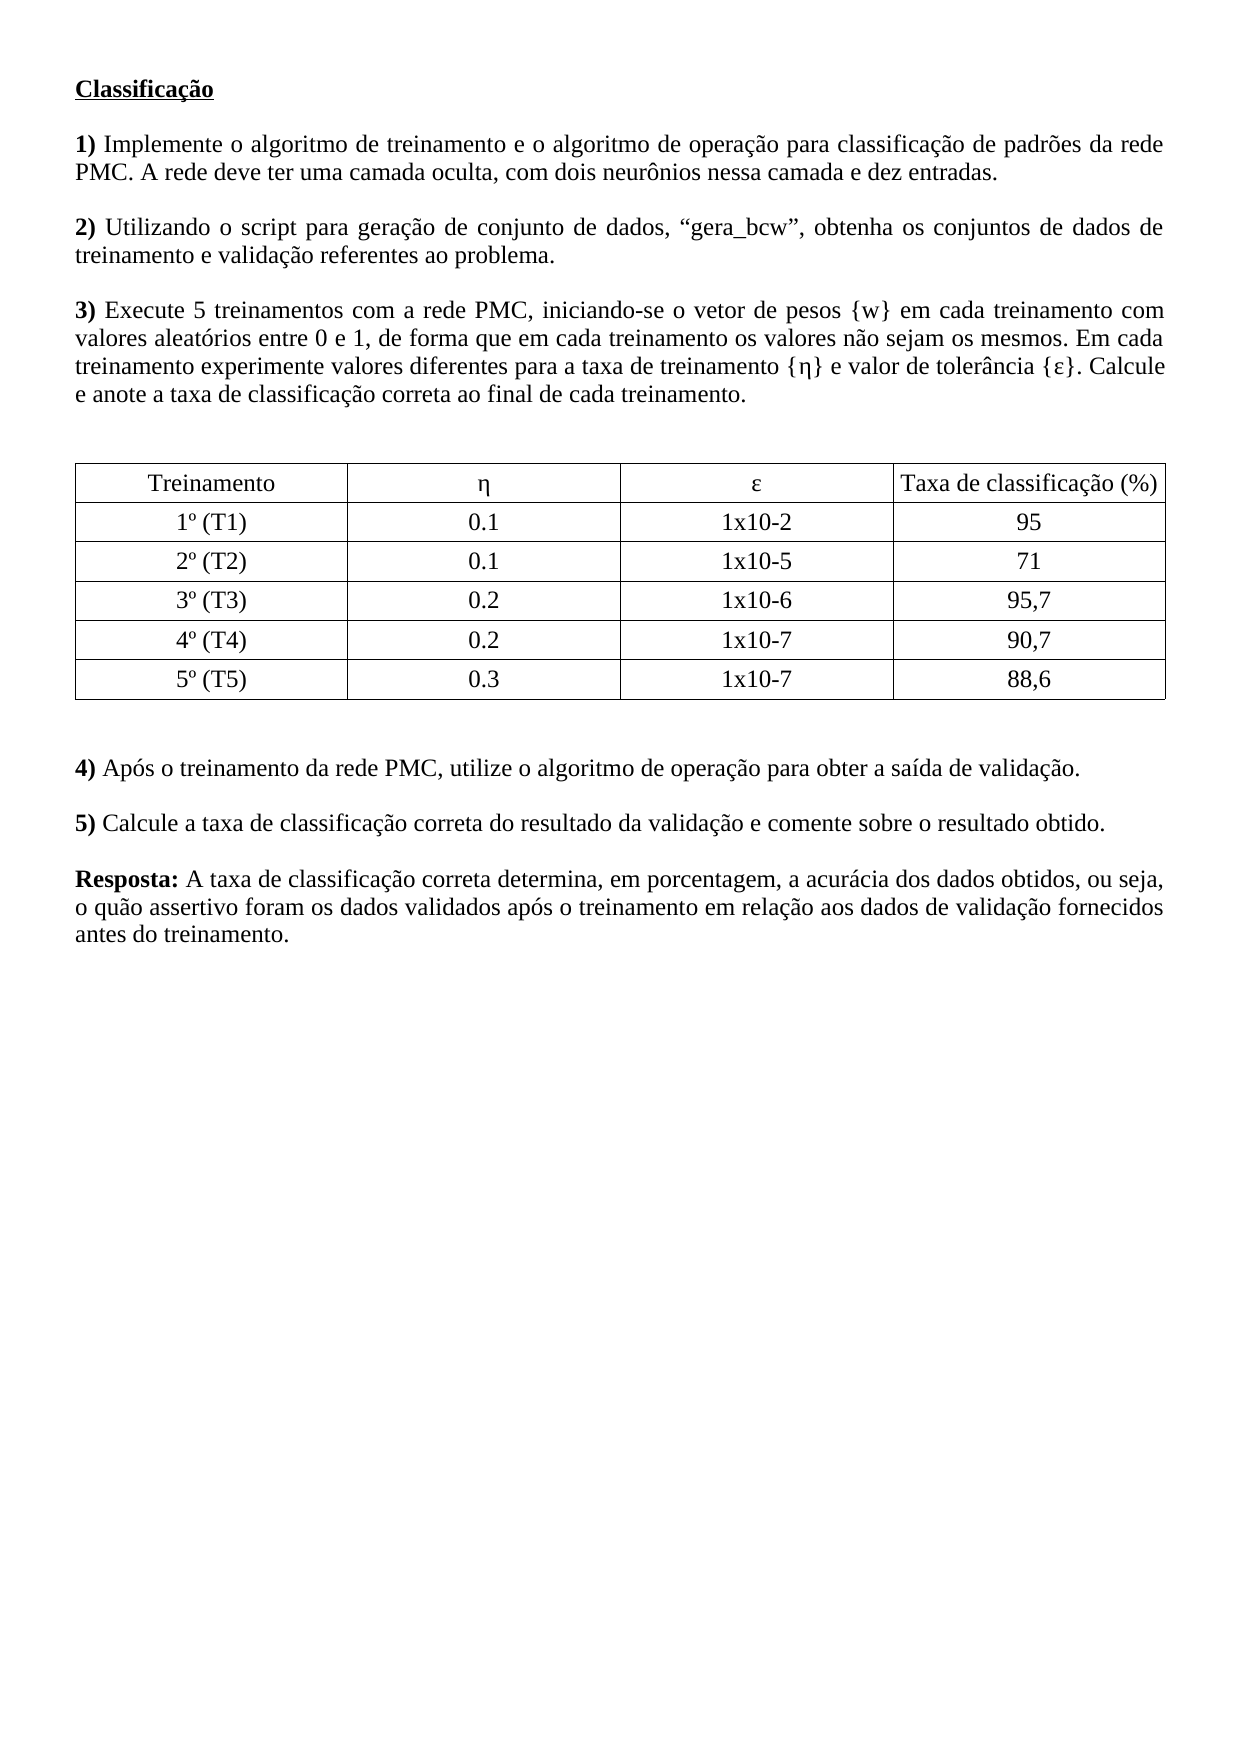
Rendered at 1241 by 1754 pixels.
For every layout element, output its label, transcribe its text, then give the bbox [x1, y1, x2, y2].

table_header ε [621, 464, 893, 502]
text 1) Implemente o algoritmo de treinamento e o algoritmo de operação para classificação de padrões da rede PMC. A rede deve ter uma camada oculta, com dois neurônios nessa camada e dez entradas. [75, 130, 1165, 186]
table_cell 95,7 [894, 582, 1165, 620]
table_header Taxa de classificação (%) [894, 464, 1165, 502]
table_header η [348, 464, 620, 502]
text 4) Após o treinamento da rede PMC, utilize o algoritmo de operação para obter a saída de validação. [75, 754, 1165, 782]
text Classificação [75, 75, 1165, 103]
text Resposta: A taxa de classificação correta determina, em porcentagem, a acurácia dos dados obtidos, ou seja, o quão assertivo foram os dados validados após o treinamento em relação aos dados de validação fornecidos antes do treinamento. [75, 865, 1165, 948]
text 3) Execute 5 treinamentos com a rede PMC, iniciando-se o vetor de pesos {w} em cada treinamento com valores aleatórios entre 0 e 1, de forma que em cada treinamento os valores não sejam os mesmos. Em cada treinamento experimente valores diferentes para a taxa de treinamento {η} e valor de tolerância {ε}. Calcule e anote a taxa de classificação correta ao final de cada treinamento. [75, 297, 1165, 407]
table_cell 4º (T4) [76, 621, 347, 659]
table_cell 95 [894, 503, 1165, 541]
table_cell 5º (T5) [76, 660, 347, 698]
table_cell 2º (T2) [76, 542, 347, 581]
table_cell 90,7 [894, 621, 1165, 659]
table_cell 71 [894, 542, 1165, 581]
text 5) Calcule a taxa de classificação correta do resultado da validação e comente sobre o resultado obtido. [75, 809, 1165, 837]
table_cell 1x10-5 [621, 542, 893, 581]
text 2) Utilizando o script para geração de conjunto de dados, “gera_bcw”, obtenha os conjuntos de dados de treinamento e validação referentes ao problema. [75, 213, 1165, 269]
table_header Treinamento [76, 464, 347, 502]
table_cell 0.2 [348, 621, 620, 659]
table_cell 1x10-7 [621, 660, 893, 698]
table_cell 1x10-7 [621, 621, 893, 659]
table_cell 88,6 [894, 660, 1165, 698]
table_cell 0.3 [348, 660, 620, 698]
table_cell 0.1 [348, 503, 620, 541]
table_cell 3º (T3) [76, 582, 347, 620]
table_cell 0.1 [348, 542, 620, 581]
table_cell 1x10-2 [621, 503, 893, 541]
table_cell 1º (T1) [76, 503, 347, 541]
table_cell 0.2 [348, 582, 620, 620]
table_cell 1x10-6 [621, 582, 893, 620]
